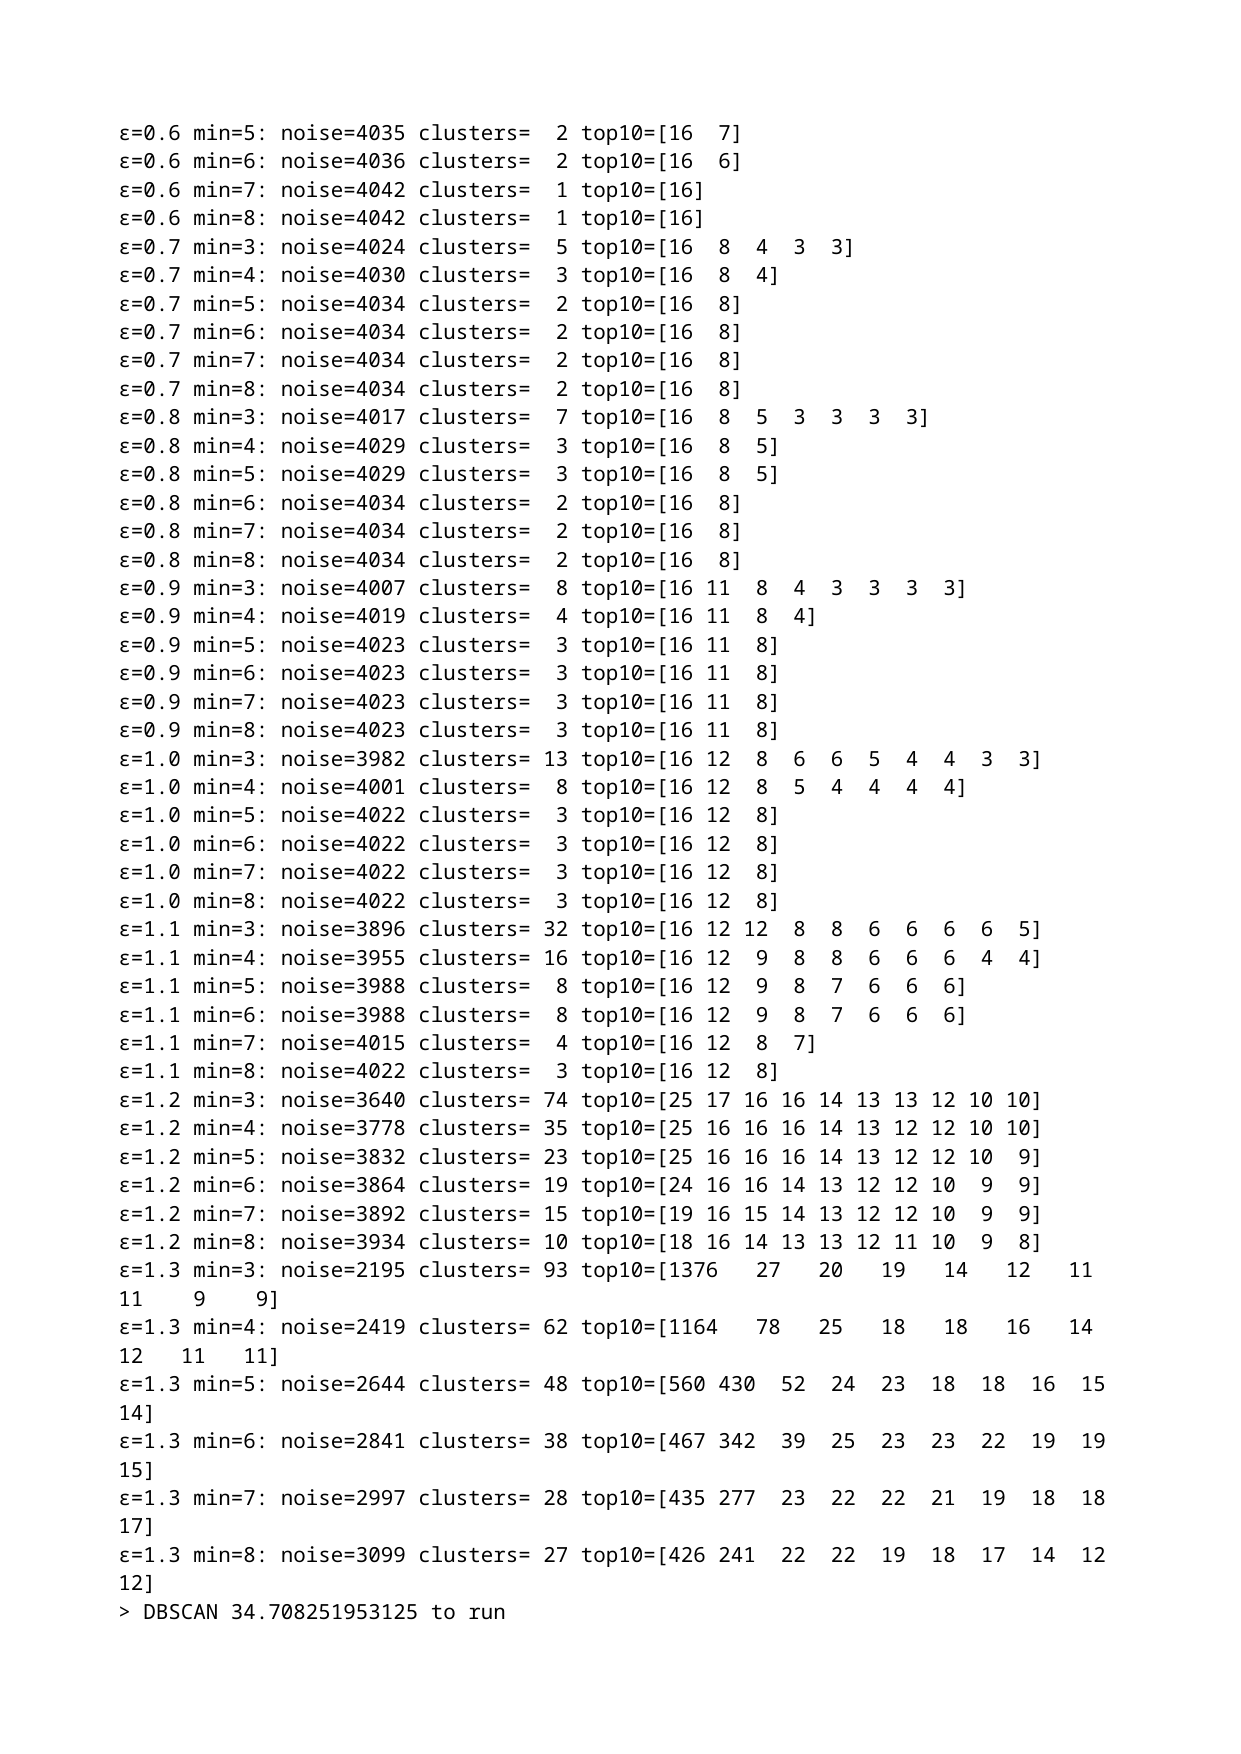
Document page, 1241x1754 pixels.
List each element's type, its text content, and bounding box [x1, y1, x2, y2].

text ε=1.1 min=5: noise=3988 clusters= 8 top10=[16 12 9 8 7 6 6 6] [118, 971, 1122, 1000]
text ε=1.3 min=4: noise=2419 clusters= 62 top10=[1164 78 25 18 18 16 14 12 11 11] [118, 1312, 1122, 1369]
text ε=1.2 min=6: noise=3864 clusters= 19 top10=[24 16 16 14 13 12 12 10 9 9] [118, 1170, 1122, 1199]
text ε=1.3 min=5: noise=2644 clusters= 48 top10=[560 430 52 24 23 18 18 16 15 14] [118, 1369, 1122, 1426]
text ε=0.7 min=6: noise=4034 clusters= 2 top10=[16 8] [118, 317, 1122, 346]
text ε=1.1 min=3: noise=3896 clusters= 32 top10=[16 12 12 8 8 6 6 6 6 5] [118, 914, 1122, 943]
text ε=0.8 min=3: noise=4017 clusters= 7 top10=[16 8 5 3 3 3 3] [118, 402, 1122, 431]
text ε=1.3 min=7: noise=2997 clusters= 28 top10=[435 277 23 22 22 21 19 18 18 17] [118, 1483, 1122, 1540]
text ε=1.2 min=8: noise=3934 clusters= 10 top10=[18 16 14 13 13 12 11 10 9 8] [118, 1227, 1122, 1256]
text ε=0.6 min=5: noise=4035 clusters= 2 top10=[16 7] [118, 118, 1122, 147]
text ε=1.0 min=7: noise=4022 clusters= 3 top10=[16 12 8] [118, 857, 1122, 886]
text ε=1.2 min=7: noise=3892 clusters= 15 top10=[19 16 15 14 13 12 12 10 9 9] [118, 1199, 1122, 1227]
text ε=0.8 min=5: noise=4029 clusters= 3 top10=[16 8 5] [118, 459, 1122, 488]
text ε=1.0 min=6: noise=4022 clusters= 3 top10=[16 12 8] [118, 829, 1122, 857]
text ε=0.9 min=7: noise=4023 clusters= 3 top10=[16 11 8] [118, 687, 1122, 715]
text ε=0.9 min=8: noise=4023 clusters= 3 top10=[16 11 8] [118, 715, 1122, 744]
text ε=0.6 min=8: noise=4042 clusters= 1 top10=[16] [118, 203, 1122, 232]
text ε=1.1 min=8: noise=4022 clusters= 3 top10=[16 12 8] [118, 1057, 1122, 1085]
text > DBSCAN 34.708251953125 to run [118, 1597, 1122, 1625]
text ε=1.0 min=8: noise=4022 clusters= 3 top10=[16 12 8] [118, 886, 1122, 914]
text ε=0.9 min=3: noise=4007 clusters= 8 top10=[16 11 8 4 3 3 3 3] [118, 573, 1122, 602]
text ε=0.6 min=7: noise=4042 clusters= 1 top10=[16] [118, 175, 1122, 203]
text ε=1.1 min=7: noise=4015 clusters= 4 top10=[16 12 8 7] [118, 1028, 1122, 1057]
text ε=1.0 min=5: noise=4022 clusters= 3 top10=[16 12 8] [118, 801, 1122, 829]
text ε=0.9 min=6: noise=4023 clusters= 3 top10=[16 11 8] [118, 658, 1122, 687]
text ε=1.0 min=4: noise=4001 clusters= 8 top10=[16 12 8 5 4 4 4 4] [118, 772, 1122, 801]
text ε=1.3 min=8: noise=3099 clusters= 27 top10=[426 241 22 22 19 18 17 14 12 12] [118, 1540, 1122, 1597]
text ε=1.0 min=3: noise=3982 clusters= 13 top10=[16 12 8 6 6 5 4 4 3 3] [118, 744, 1122, 772]
text ε=0.9 min=5: noise=4023 clusters= 3 top10=[16 11 8] [118, 630, 1122, 658]
text ε=1.2 min=5: noise=3832 clusters= 23 top10=[25 16 16 16 14 13 12 12 10 9] [118, 1142, 1122, 1170]
text ε=0.8 min=7: noise=4034 clusters= 2 top10=[16 8] [118, 516, 1122, 545]
text ε=0.7 min=5: noise=4034 clusters= 2 top10=[16 8] [118, 289, 1122, 317]
text ε=1.2 min=3: noise=3640 clusters= 74 top10=[25 17 16 16 14 13 13 12 10 10] [118, 1085, 1122, 1113]
text ε=0.8 min=4: noise=4029 clusters= 3 top10=[16 8 5] [118, 431, 1122, 459]
text ε=0.8 min=8: noise=4034 clusters= 2 top10=[16 8] [118, 545, 1122, 573]
text ε=1.3 min=6: noise=2841 clusters= 38 top10=[467 342 39 25 23 23 22 19 19 15] [118, 1426, 1122, 1483]
text ε=1.1 min=4: noise=3955 clusters= 16 top10=[16 12 9 8 8 6 6 6 4 4] [118, 943, 1122, 971]
text ε=1.2 min=4: noise=3778 clusters= 35 top10=[25 16 16 16 14 13 12 12 10 10] [118, 1113, 1122, 1142]
text ε=0.7 min=7: noise=4034 clusters= 2 top10=[16 8] [118, 346, 1122, 374]
text ε=0.7 min=4: noise=4030 clusters= 3 top10=[16 8 4] [118, 260, 1122, 289]
text ε=0.7 min=3: noise=4024 clusters= 5 top10=[16 8 4 3 3] [118, 232, 1122, 260]
text ε=0.9 min=4: noise=4019 clusters= 4 top10=[16 11 8 4] [118, 602, 1122, 630]
text ε=0.7 min=8: noise=4034 clusters= 2 top10=[16 8] [118, 374, 1122, 402]
text ε=1.3 min=3: noise=2195 clusters= 93 top10=[1376 27 20 19 14 12 11 11 9 9] [118, 1256, 1122, 1312]
text ε=0.6 min=6: noise=4036 clusters= 2 top10=[16 6] [118, 147, 1122, 175]
text ε=1.1 min=6: noise=3988 clusters= 8 top10=[16 12 9 8 7 6 6 6] [118, 1000, 1122, 1028]
text ε=0.8 min=6: noise=4034 clusters= 2 top10=[16 8] [118, 488, 1122, 516]
